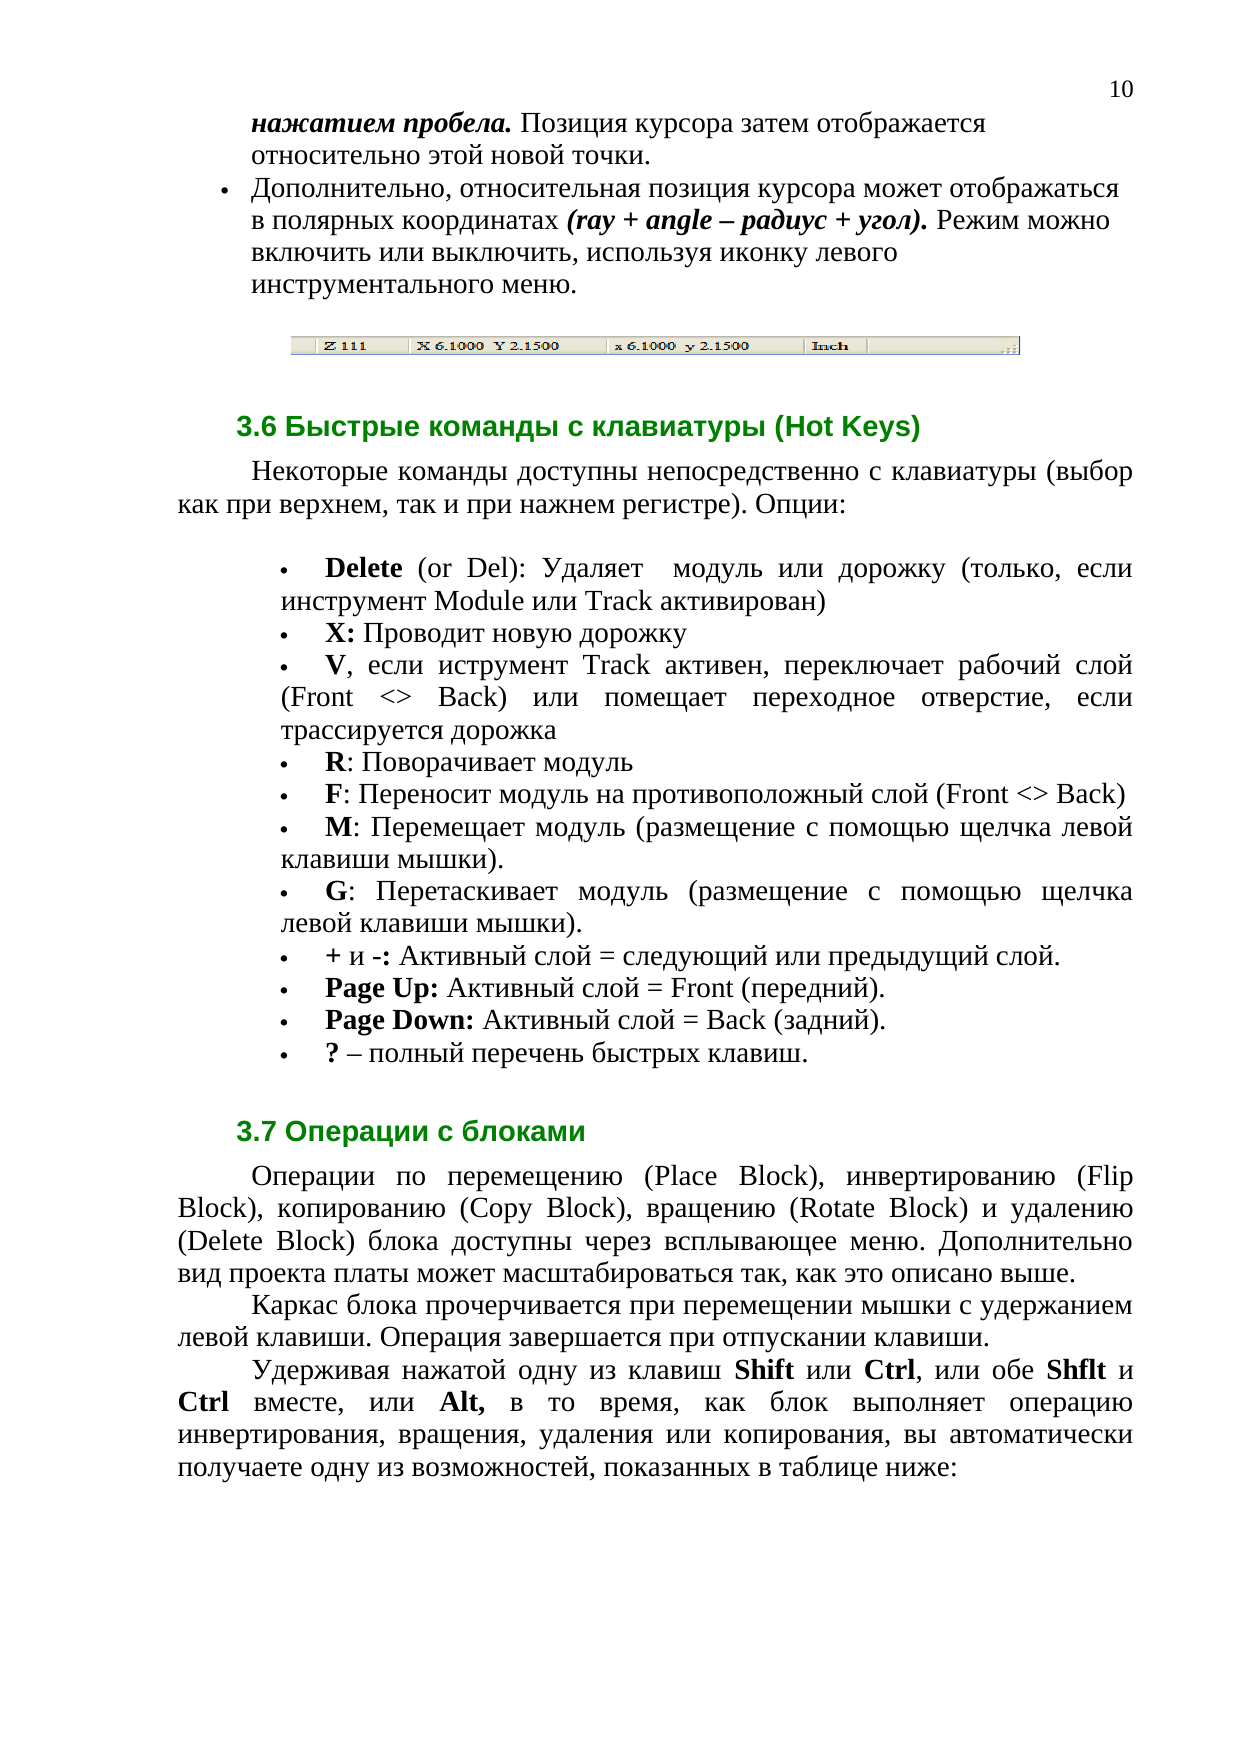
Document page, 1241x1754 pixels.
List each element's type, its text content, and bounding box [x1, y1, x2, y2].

list F: Переносит модуль на противоположный слой (Front <> Back) [281, 778, 1134, 810]
list Page Down: Активный слой = Back (задний). [281, 1004, 1134, 1036]
text Удерживая нажатой одну из клавиш Shift или Ctrl, или обе Shflt и Ctrl вместе, или Alt, в то время, как блок выполняет операцию инвертирования, вращения, удаления или копирования, вы автоматически получаете одну из возможностей, показанных в таблице ниже: [177, 1353, 1134, 1482]
text Операции по перемещению (Place Block), инвертированию (Flip Block), копированию (Copy Block), вращению (Rotate Block) и удалению (Delete Block) блока доступны через всплывающее меню. Дополнительно вид проекта платы может масштабироваться так, как это описано выше. [177, 1159, 1134, 1288]
list Дополнительно, относительная позиция курсора может отображаться в полярных координатах (ray + angle – радиус + угол). Режим можно включить или выключить, используя иконку левого инструментального меню. [221, 171, 1134, 300]
list G: Перетаскивает модуль (размещение с помощью щелчка левой клавиши мышки). [281, 874, 1134, 939]
list M: Перемещает модуль (размещение с помощью щелчка левой клавиши мышки). [281, 810, 1134, 874]
list + и -: Активный слой = следующий или предыдущий слой. [281, 939, 1134, 971]
subtitle 3.6 Быстрые команды с клавиатуры (Hot Keys) [236, 410, 1134, 443]
list X: Проводит новую дорожку [281, 616, 1134, 648]
list Page Up: Активный слой = Front (передний). [281, 971, 1134, 1004]
text Каркас блока прочерчивается при перемещении мышки с удержанием левой клавиши. Операция завершается при отпускании клавиши. [177, 1288, 1134, 1353]
list Delete (or Del): Удаляет модуль или дорожку (только, если инструмент Module или Track активирован) [281, 552, 1134, 616]
picture [290, 336, 1021, 355]
list V, если иструмент Track активен, переключает рабочий слой (Front <> Back) или помещает переходное отверстие, если трассируется дорожка [281, 648, 1134, 745]
text Некоторые команды доступны непосредственно с клавиатуры (выбор как при верхнем, так и при нажнем регистре). Опции: [177, 455, 1134, 519]
subtitle 3.7 Операции с блоками [236, 1115, 1134, 1148]
list ? – полный перечень быстрых клавиш. [281, 1036, 1134, 1068]
list R: Поворачивает модуль [281, 745, 1134, 778]
list нажатием пробела. Позиция курсора затем отображается относительно этой новой точки. [221, 106, 1134, 171]
